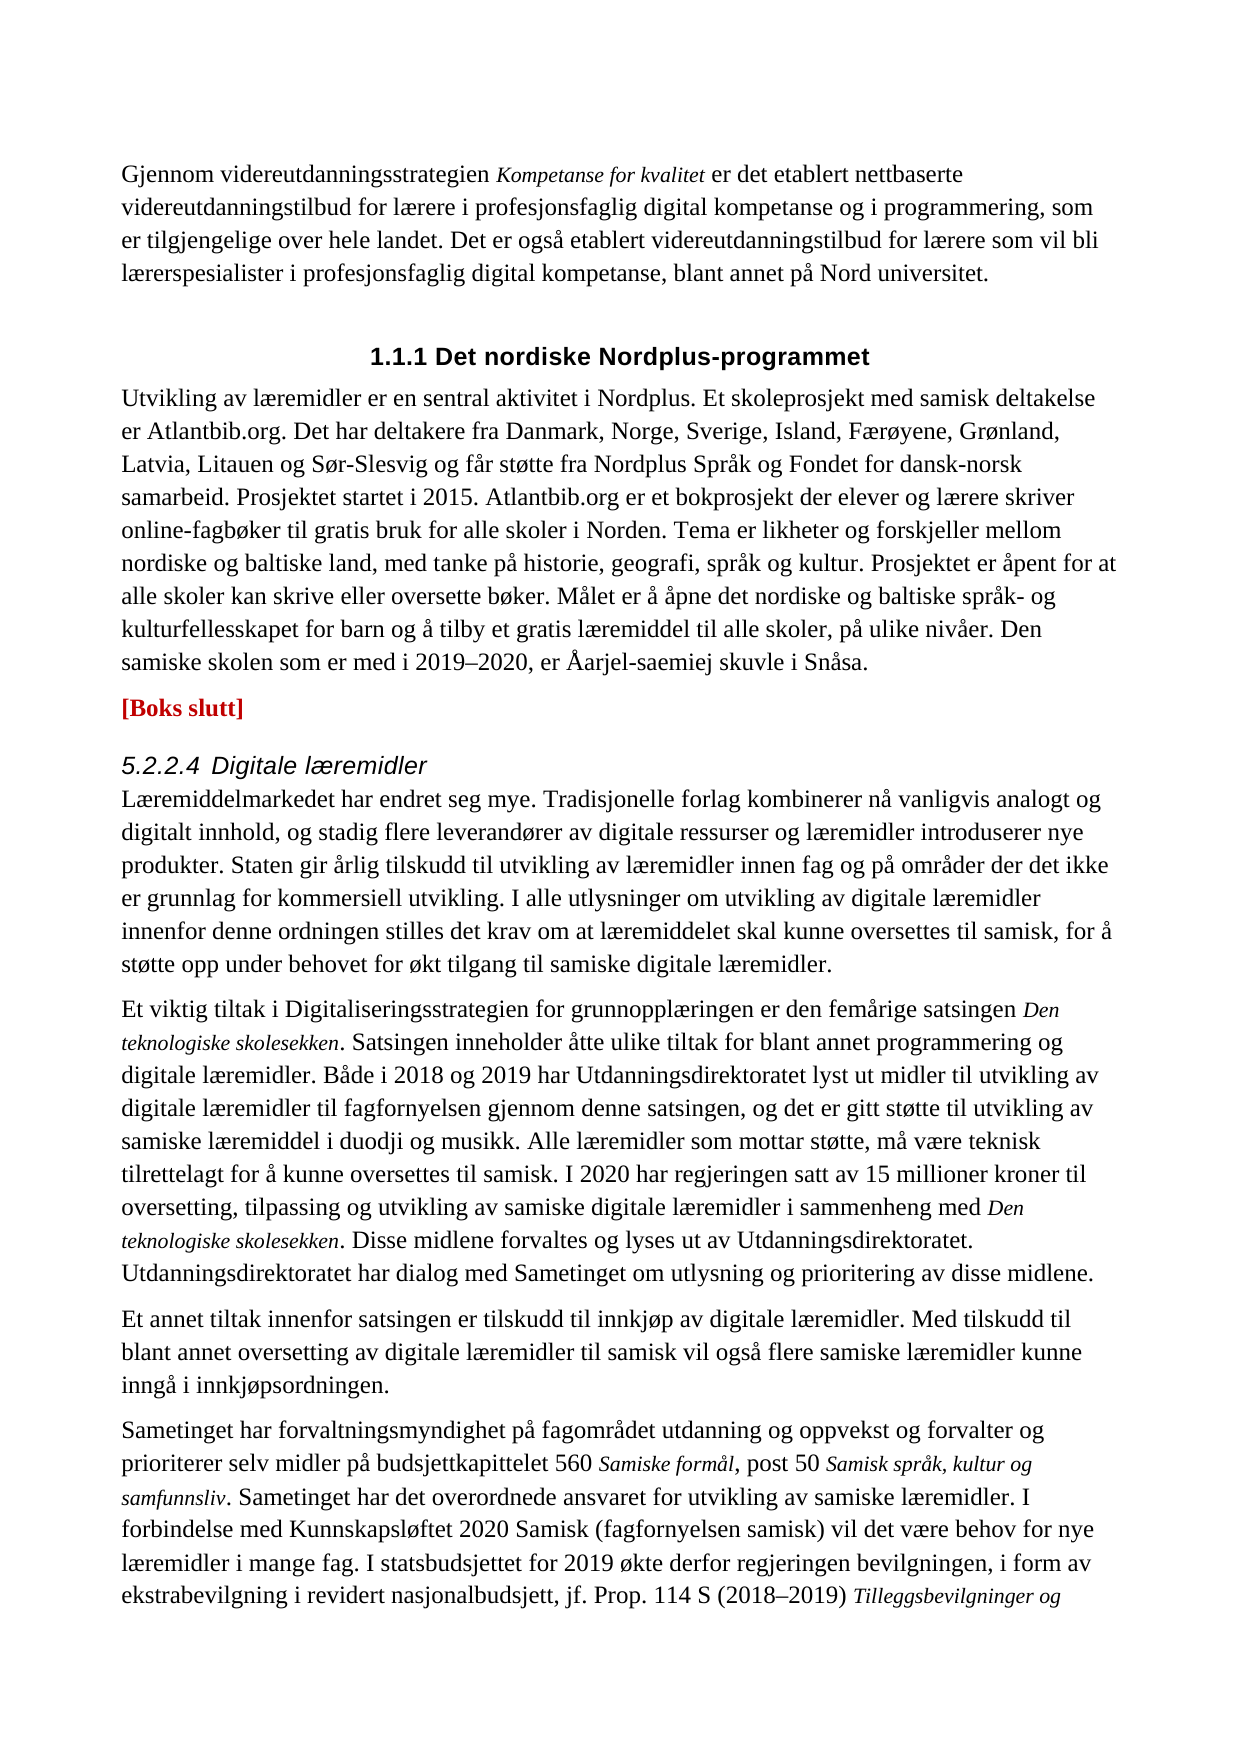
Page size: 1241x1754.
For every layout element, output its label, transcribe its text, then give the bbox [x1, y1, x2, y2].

text Sametinget har forvaltningsmyndighet på fagområdet utdanning og oppvekst og forvalter og prioriterer selv midler på budsjettkapittelet 560 Samiske formål, post 50 Samisk språk, kultur og samfunnsliv. Sametinget har det overordnede ansvaret for utvikling av samiske læremidler. I forbindelse med Kunnskapsløftet 2020 Samisk (fagfornyelsen samisk) vil det være behov for nye læremidler i mange fag. I statsbudsjettet for 2019 økte derfor regjeringen bevilgningen, i form av ekstrabevilgning i revidert nasjonalbudsjett, jf. Prop. 114 S (2018–2019) Tilleggsbevilgninger og [121, 1416, 1119, 1609]
text Utvikling av læremidler er en sentral aktivitet i Nordplus. Et skoleprosjekt med samisk deltakelse er Atlantbib.org. Det har deltakere fra Danmark, Norge, Sverige, Island, Færøyene, Grønland, Latvia, Litauen og Sør-Slesvig og får støtte fra Nordplus Språk og Fondet for dansk-norsk samarbeid. Prosjektet startet i 2015. Atlantbib.org er et bokprosjekt der elever og lærere skriver online-fagbøker til gratis bruk for alle skoler i Norden. Tema er likheter og forskjeller mellom nordiske og baltiske land, med tanke på historie, geografi, språk og kultur. Prosjektet er åpent for at alle skoler kan skrive eller oversette bøker. Målet er å åpne det nordiske og baltiske språk- og kulturfellesskapet for barn og å tilby et gratis læremiddel til alle skoler, på ulike nivåer. Den samiske skolen som er med i 2019–2020, er Åarjel-saemiej skuvle i Snåsa. [121, 383, 1119, 676]
text [Boks slutt] [121, 693, 1119, 721]
list Det nordiske Nordplus-programmet [121, 342, 1119, 370]
text Et annet tiltak innenfor satsingen er tilskudd til innkjøp av digitale læremidler. Med tilskudd til blant annet oversetting av digitale læremidler til samisk vil også flere samiske læremidler kunne inngå i innkjøpsordningen. [121, 1304, 1119, 1399]
text Læremiddelmarkedet har endret seg mye. Tradisjonelle forlag kombinerer nå vanligvis analogt og digitalt innhold, og stadig flere leverandører av digitale ressurser og læremidler introduserer nye produkter. Staten gir årlig tilskudd til utvikling av læremidler innen fag og på områder der det ikke er grunnlag for kommersiell utvikling. I alle utlysninger om utvikling av digitale læremidler innenfor denne ordningen stilles det krav om at læremiddelet skal kunne oversettes til samisk, for å støtte opp under behovet for økt tilgang til samiske digitale læremidler. [121, 784, 1119, 977]
text Gjennom videreutdanningsstrategien Kompetanse for kvalitet er det etablert nettbaserte videreutdanningstilbud for lærere i profesjonsfaglig digital kompetanse og i programmering, som er tilgjengelige over hele landet. Det er også etablert videreutdanningstilbud for lærere som vil bli lærerspesialister i profesjonsfaglig digital kompetanse, blant annet på Nord universitet. [121, 159, 1119, 287]
text Et viktig tiltak i Digitaliseringsstrategien for grunnopplæringen er den femårige satsingen Den teknologiske skolesekken. Satsingen inneholder åtte ulike tiltak for blant annet programmering og digitale læremidler. Både i 2018 og 2019 har Utdanningsdirektoratet lyst ut midler til utvikling av digitale læremidler til fagfornyelsen gjennom denne satsingen, og det er gitt støtte til utvikling av samiske læremiddel i duodji og musikk. Alle læremidler som mottar støtte, må være teknisk tilrettelagt for å kunne oversettes til samisk. I 2020 har regjeringen satt av 15 millioner kroner til oversetting, tilpassing og utvikling av samiske digitale læremidler i sammenheng med Den teknologiske skolesekken. Disse midlene forvaltes og lyses ut av Utdanningsdirektoratet. Utdanningsdirektoratet har dialog med Sametinget om utlysning og prioritering av disse midlene. [121, 994, 1119, 1287]
subtitle Digitale læremidler [121, 751, 1119, 779]
